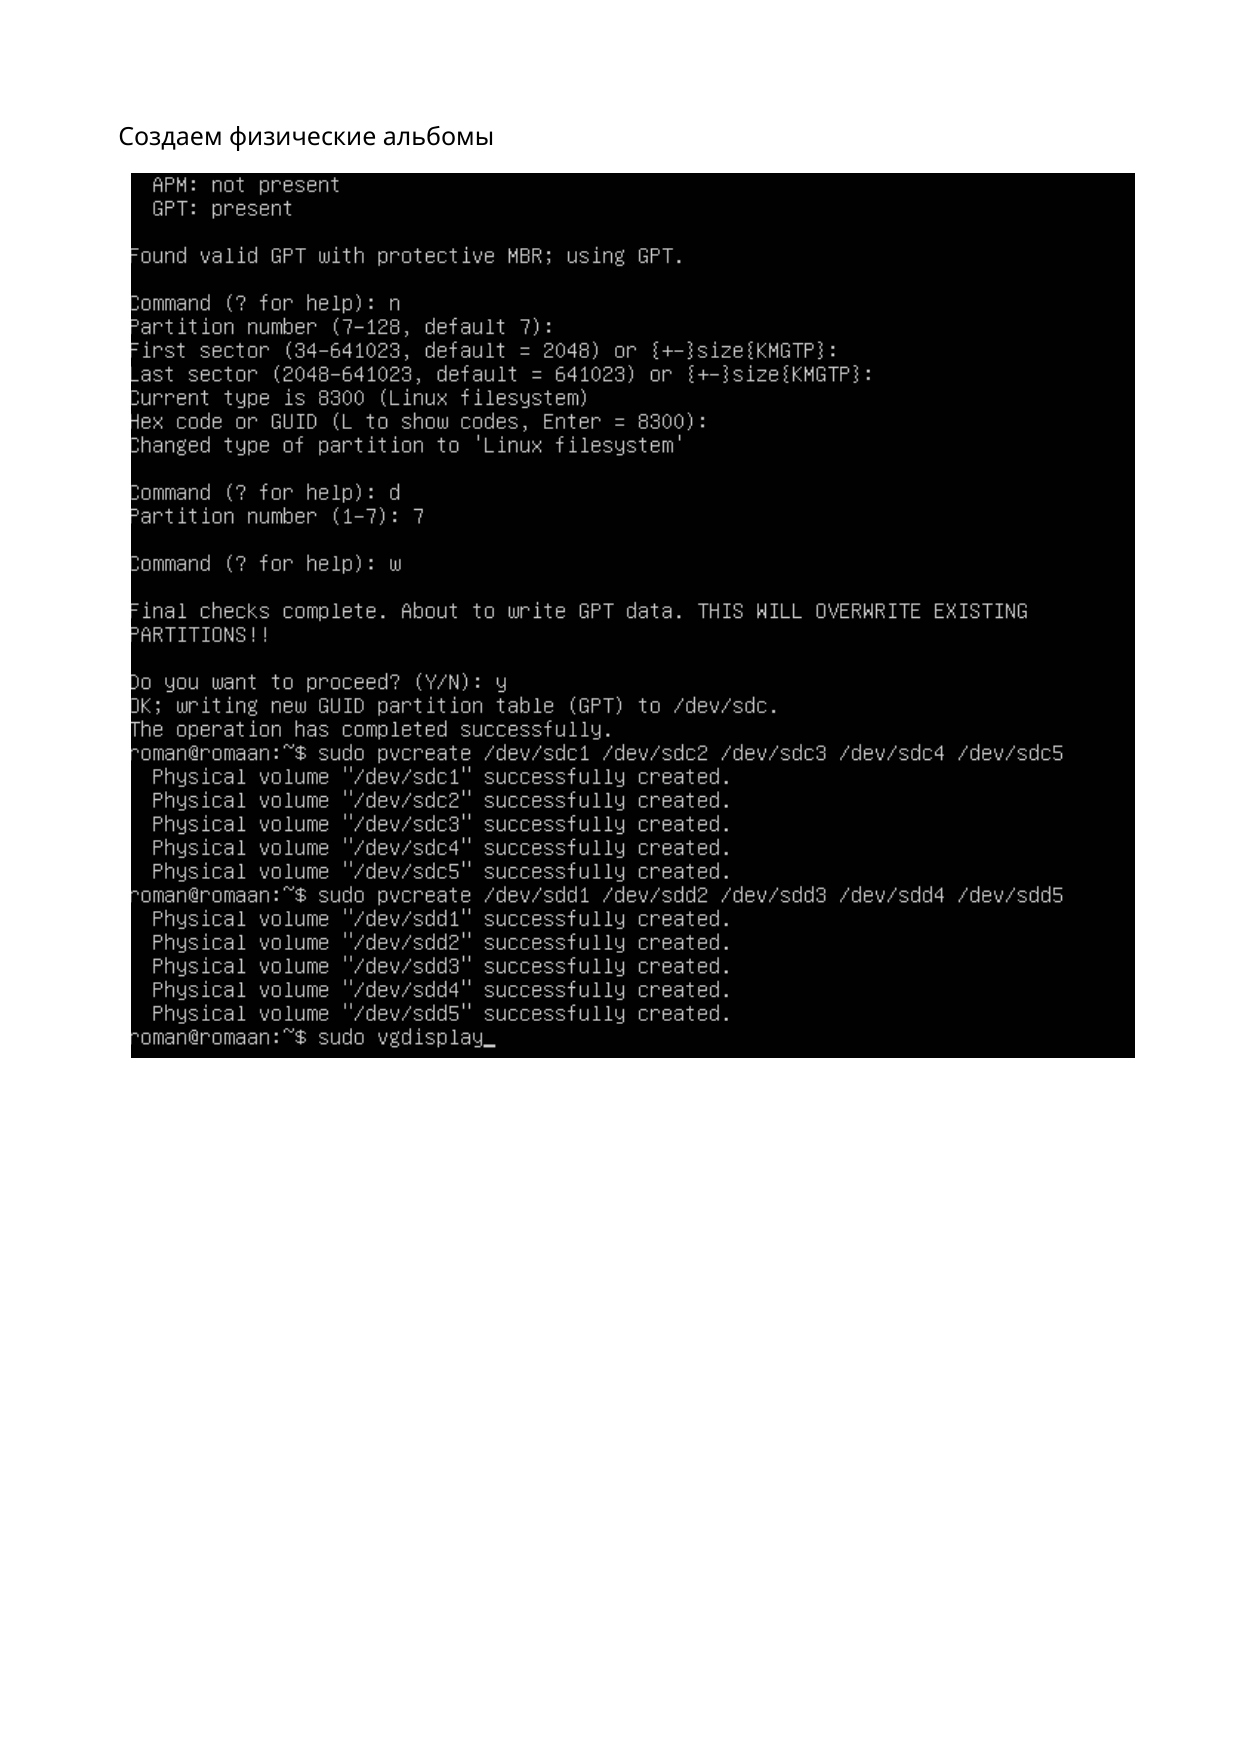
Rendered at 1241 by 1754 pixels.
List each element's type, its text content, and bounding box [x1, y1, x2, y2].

picture [131, 173, 1135, 1058]
text Создаем физические альбомы [118, 118, 1122, 152]
